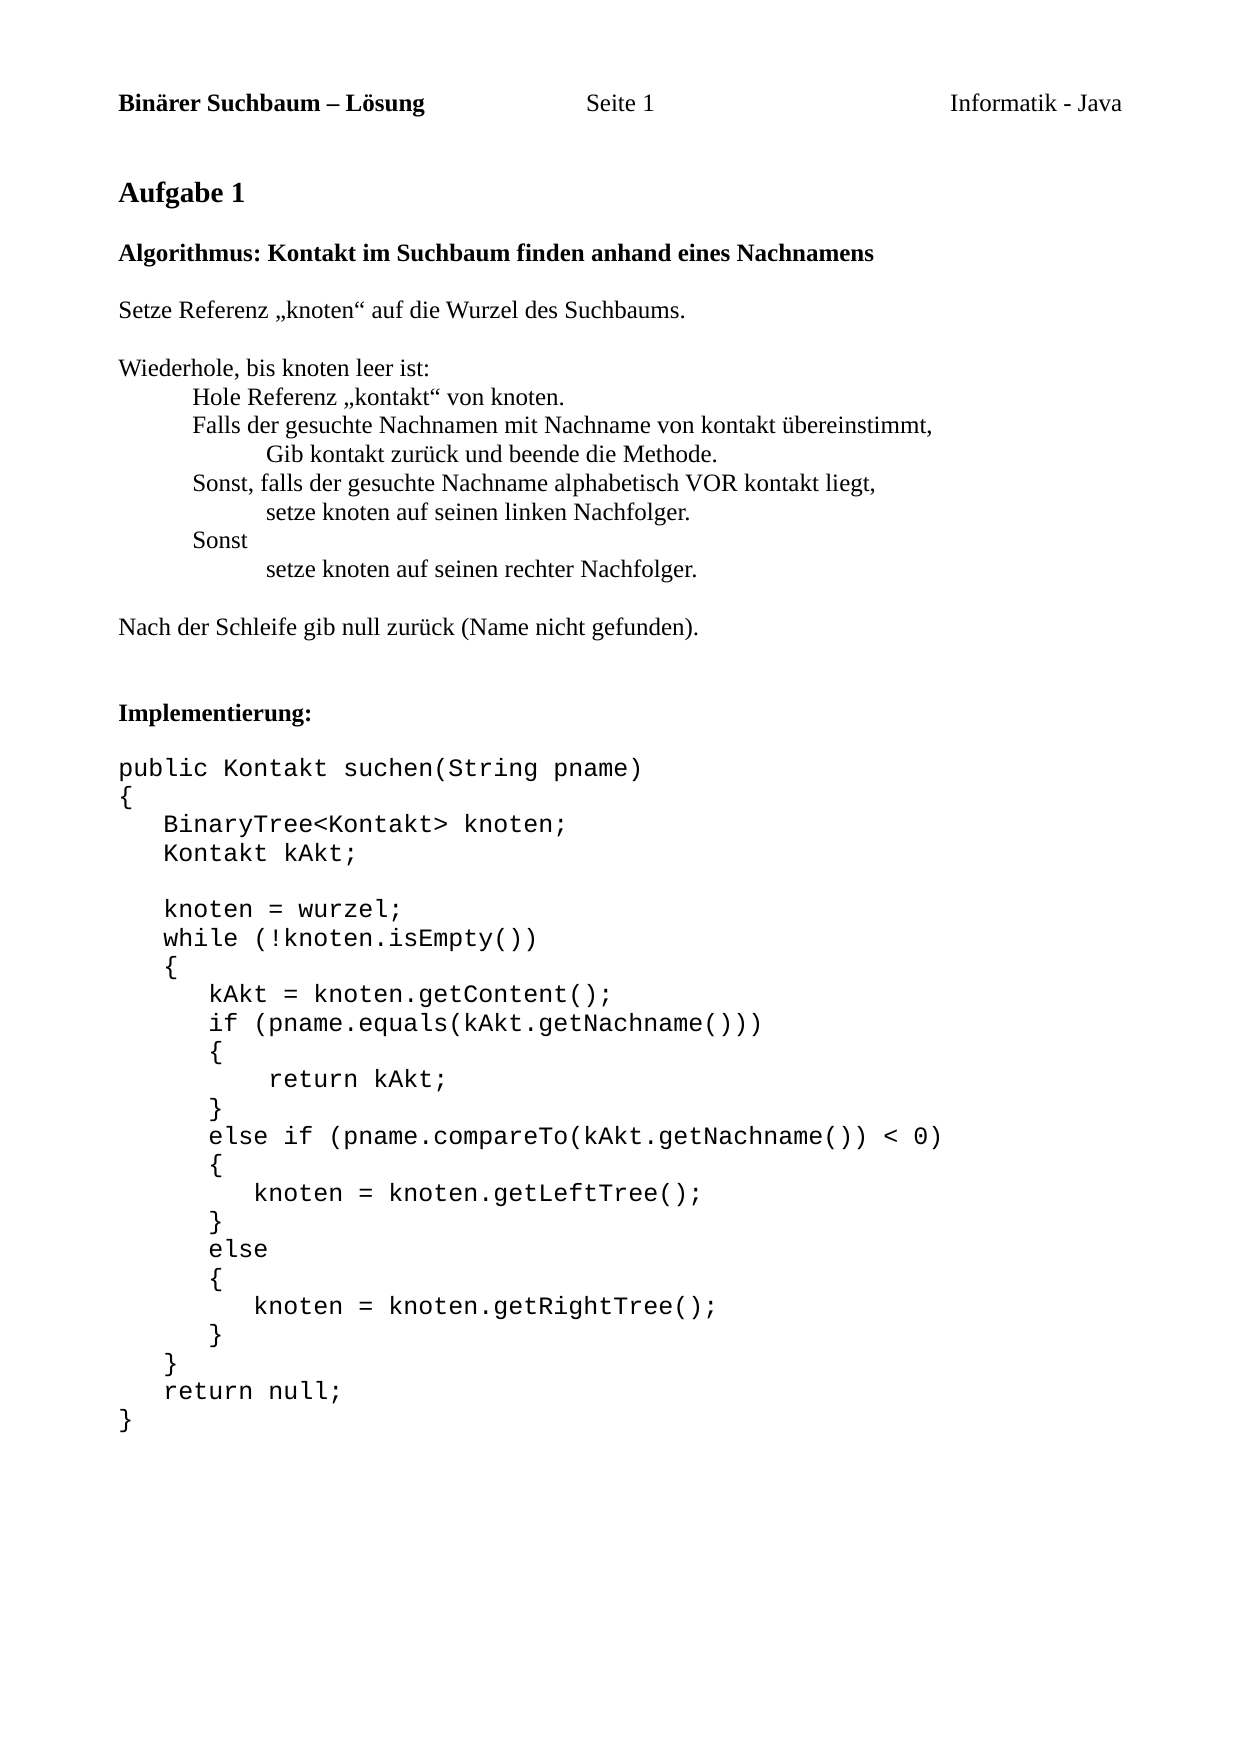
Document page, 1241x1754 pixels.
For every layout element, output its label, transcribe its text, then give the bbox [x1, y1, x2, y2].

text Kontakt kAkt; [118, 840, 1122, 869]
text Algorithmus: Kontakt im Suchbaum finden anhand eines Nachnamens [118, 238, 1122, 267]
text setze knoten auf seinen linken Nachfolger. [118, 497, 1122, 525]
text else [118, 1237, 1122, 1265]
text Aufgabe 1 [118, 176, 1122, 209]
text else if (pname.compareTo(kAkt.getNachname()) < 0) [118, 1124, 1122, 1152]
text setze knoten auf seinen rechter Nachfolger. [118, 554, 1122, 583]
text Sonst [118, 525, 1122, 554]
text Setze Referenz „knoten“ auf die Wurzel des Suchbaums. [118, 295, 1122, 324]
text return null; [118, 1379, 1122, 1407]
text Sonst, falls der gesuchte Nachname alphabetisch VOR kontakt liegt, [118, 468, 1122, 497]
text } [118, 1095, 1122, 1124]
text knoten = knoten.getLeftTree(); [118, 1180, 1122, 1209]
text while (!knoten.isEmpty()) [118, 925, 1122, 954]
text return kAkt; [118, 1067, 1122, 1095]
text { [118, 784, 1122, 812]
text kAkt = knoten.getContent(); [118, 982, 1122, 1010]
text { [118, 1039, 1122, 1067]
text Implementierung: [118, 698, 1122, 727]
text } [118, 1407, 1122, 1435]
text { [118, 1152, 1122, 1180]
text { [118, 1265, 1122, 1294]
text BinaryTree<Kontakt> knoten; [118, 812, 1122, 840]
text knoten = knoten.getRightTree(); [118, 1294, 1122, 1322]
text Hole Referenz „kontakt“ von knoten. [118, 382, 1122, 410]
text { [118, 954, 1122, 982]
text Gib kontakt zurück und beende die Methode. [118, 439, 1122, 468]
text if (pname.equals(kAkt.getNachname())) [118, 1010, 1122, 1039]
text } [118, 1209, 1122, 1237]
text } [118, 1322, 1122, 1350]
text Falls der gesuchte Nachnamen mit Nachname von kontakt übereinstimmt, [118, 410, 1122, 439]
text Wiederhole, bis knoten leer ist: [118, 353, 1122, 382]
text public Kontakt suchen(String pname) [118, 755, 1122, 784]
text } [118, 1350, 1122, 1379]
text knoten = wurzel; [118, 897, 1122, 925]
text Nach der Schleife gib null zurück (Name nicht gefunden). [118, 612, 1122, 640]
